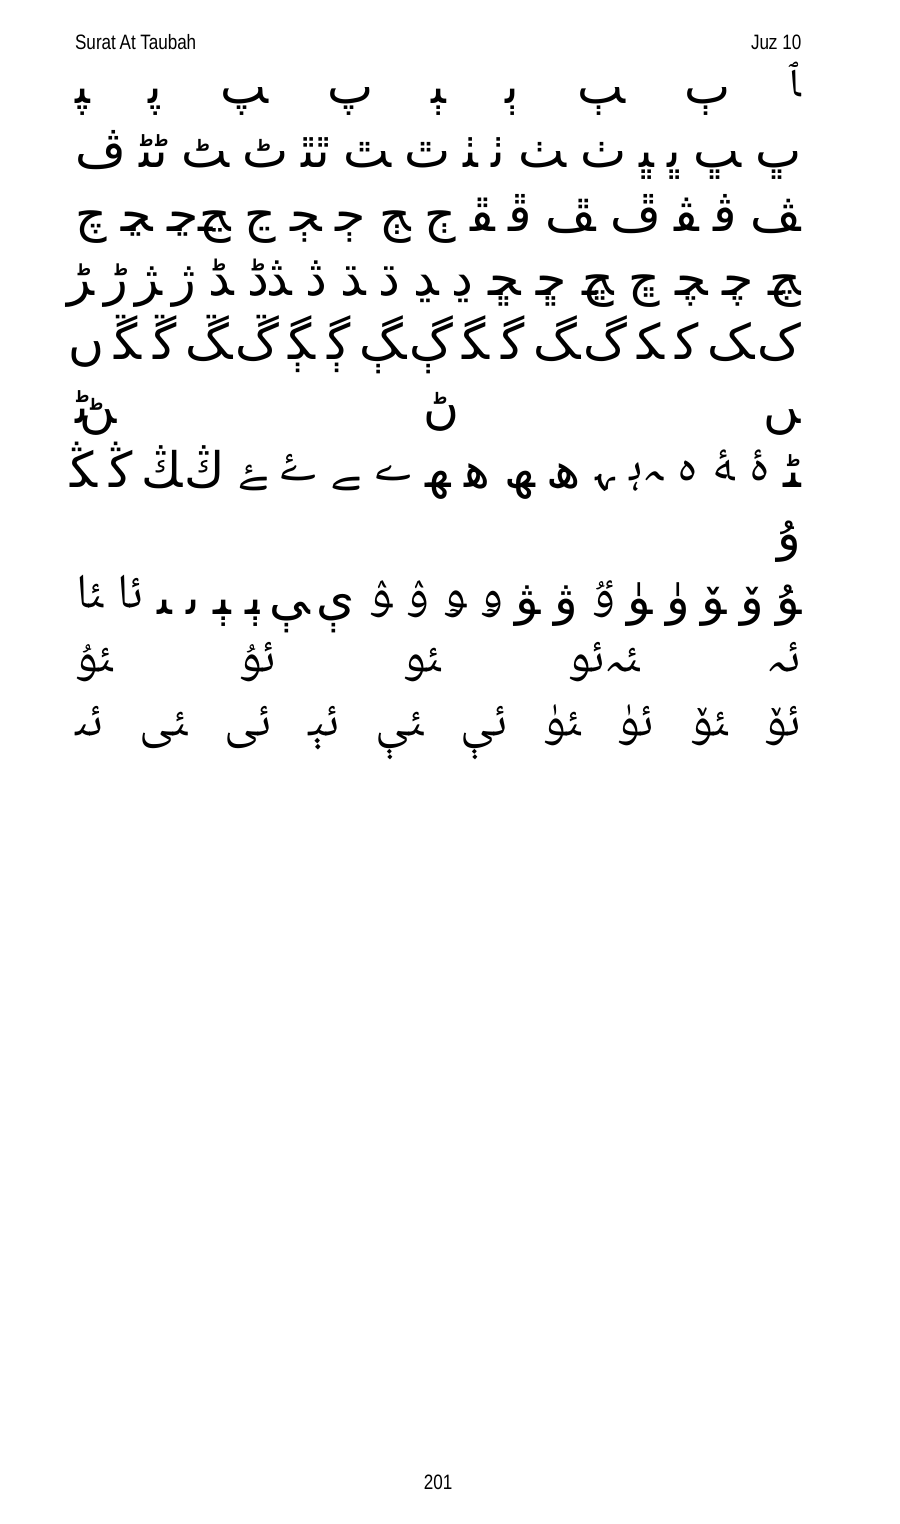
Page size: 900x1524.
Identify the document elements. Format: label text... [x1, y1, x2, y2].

text ﯘ ﯙ ﯚ ﯛ ﯜ ﯝ ﯞ ﯟ ﯠ ﯡ ﯢ ﯣ ﯤ ﯥ ﯦ ﯧ ﯨ ﯩ ﯪ ﯫ ﯬ ﯭﯮ ﯯ ﯰ ﯱ [75, 571, 801, 698]
text ﮣ ﮤ ﮥ ﮦ ﮧﮨ ﮩ ﮪ ﮫ ﮬ ﮭ ﮮ ﮯ ﮰ ﮱ ﯓ ﯔ ﯕ ﯖ ﯗ [75, 443, 801, 571]
text ﯲ ﯳ ﯴ ﯵ ﯶ ﯷ ﯸ ﯹ ﯺ ﯻ [75, 698, 801, 762]
text ﭑ ﭒ ﭓ ﭔ ﭕ ﭖ ﭗ ﭘ ﭙ [75, 60, 801, 124]
text ﭚ ﭛ ﭜ ﭝ ﭞ ﭟ ﭠ ﭡ ﭢ ﭣ ﭤﭥ ﭦ ﭧ ﭨﭩ ﭪ ﭫ ﭬ ﭭ ﭮ ﭯ ﭰ ﭱ ﭲ ﭳ ﭴ ﭵ ﭶ ﭷﭸ ﭹ ﭺ ﭻ ﭼ ﭽ ﭾ ﭿ ﮀ ﮁ ﮂ ﮃ ﮄ ﮅ ﮆ ﮇﮈ ﮉ ﮊ ﮋ ﮌ ﮍ ﮎ ﮏ ﮐ ﮑ ﮒ ﮓ ﮔ ﮕ ﮖ ﮗ ﮘ ﮙ ﮚ ﮛ ﮜ ﮝ ﮞ ﮟ ﮠ ﮡﮢ [75, 124, 801, 443]
